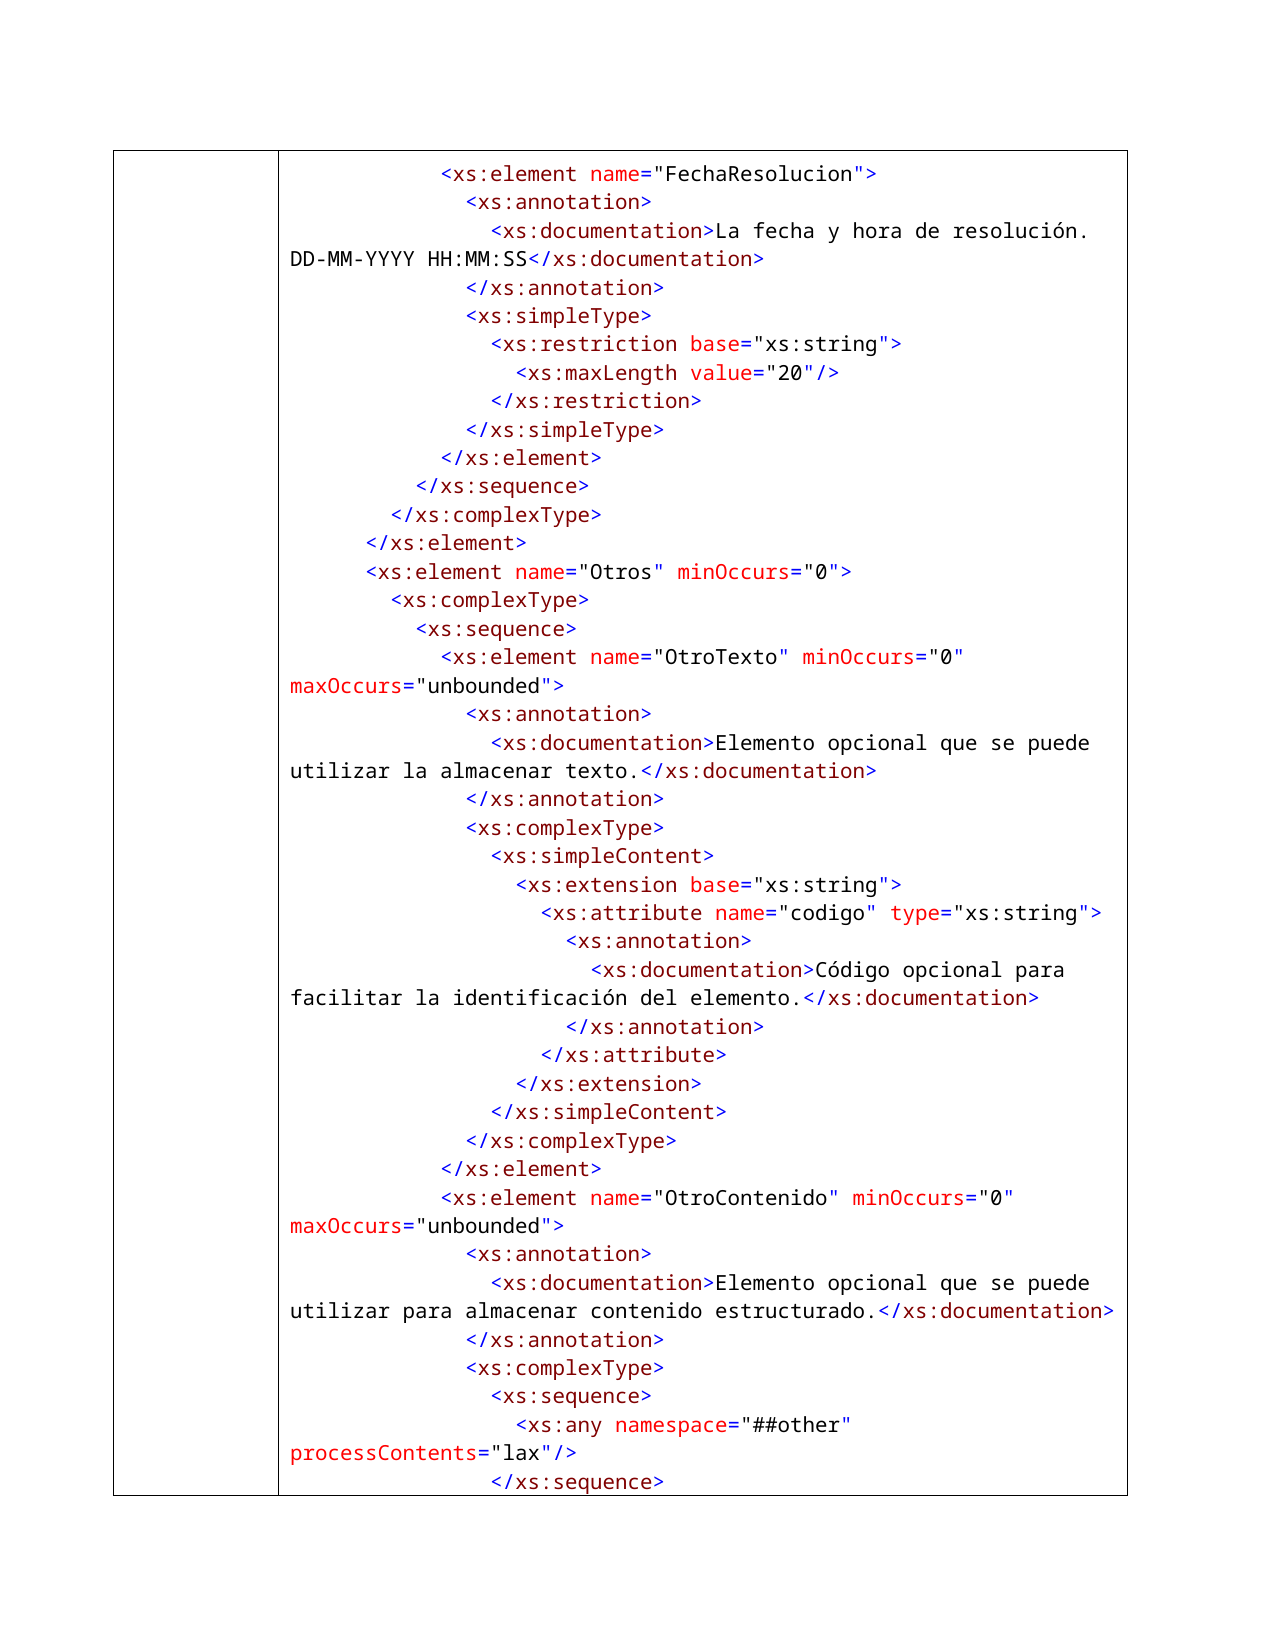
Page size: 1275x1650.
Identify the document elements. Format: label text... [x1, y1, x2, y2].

table_cell <xs:element name="FechaResolucion"> <xs:annotation> <xs:documentation>La fecha y hora de resolución. DD-MM-YYYY HH:MM:SS</xs:documentation> </xs:annotation> <xs:simpleType> <xs:restriction base="xs:string"> <xs:maxLength value="20"/> </xs:restriction> </xs:simpleType> </xs:element> </xs:sequence> </xs:complexType> </xs:element> <xs:element name="Otros" minOccurs="0"> <xs:complexType> <xs:sequence> <xs:element name="OtroTexto" minOccurs="0" maxOccurs="unbounded"> <xs:annotation> <xs:documentation>Elemento opcional que se puede utilizar la almacenar texto.</xs:documentation> </xs:annotation> <xs:complexType> <xs:simpleContent> <xs:extension base="xs:string"> <xs:attribute name="codigo" type="xs:string"> <xs:annotation> <xs:documentation>Código opcional para facilitar la identificación del elemento.</xs:documentation> </xs:annotation> </xs:attribute> </xs:extension> </xs:simpleContent> </xs:complexType> </xs:element> <xs:element name="OtroContenido" minOccurs="0" maxOccurs="unbounded"> <xs:annotation> <xs:documentation>Elemento opcional que se puede utilizar para almacenar contenido estructurado.</xs:documentation> </xs:annotation> <xs:complexType> <xs:sequence> <xs:any namespace="##other" processContents="lax"/> </xs:sequence> [279, 151, 1127, 1495]
table_cell [114, 151, 278, 1495]
